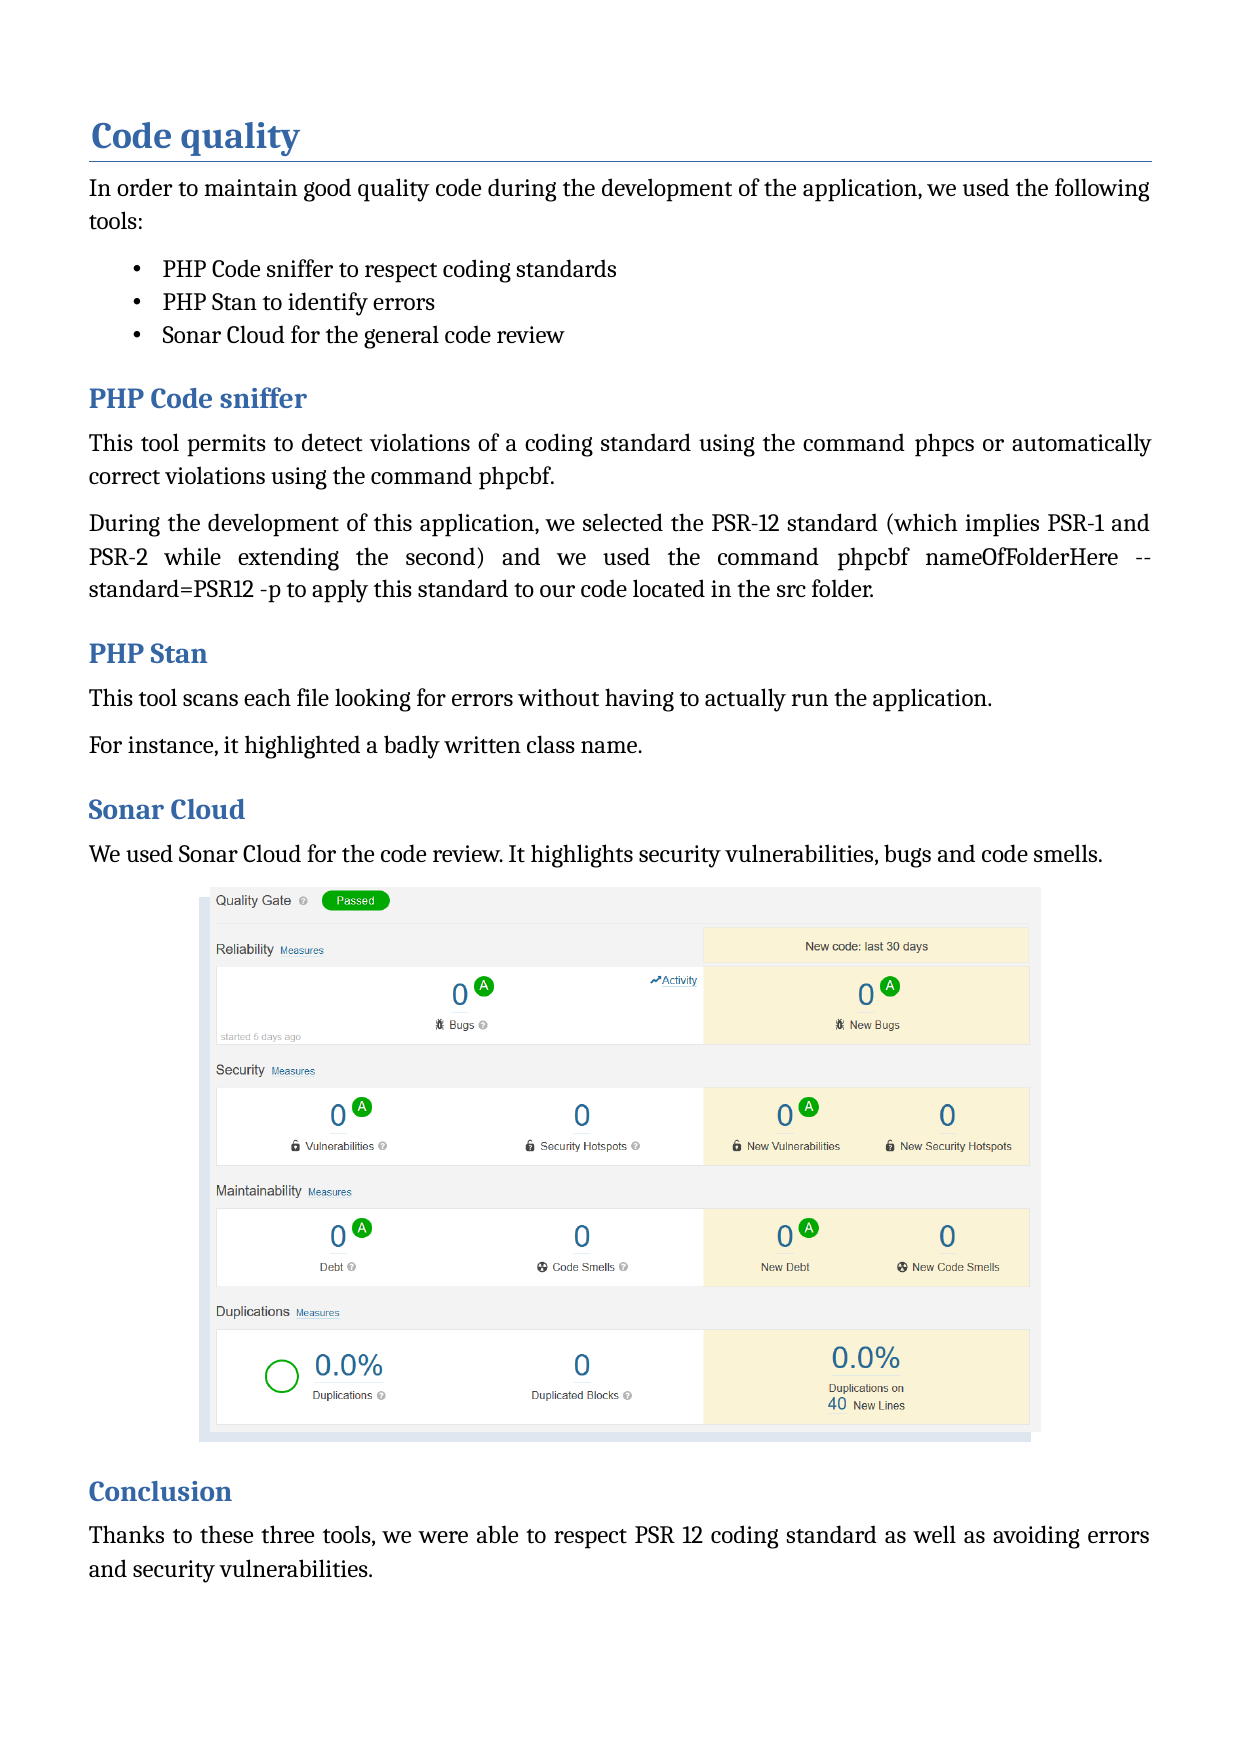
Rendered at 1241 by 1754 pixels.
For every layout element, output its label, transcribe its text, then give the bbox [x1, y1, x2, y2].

picture [209, 887, 1041, 1432]
subtitle PHP Stan [88, 638, 1152, 671]
text For instance, it highlighted a badly written class name. [88, 731, 1152, 760]
subtitle Conclusion [88, 1475, 1152, 1509]
subtitle Sonar Cloud [88, 793, 1152, 827]
text This tool permits to detect violations of a coding standard using the command phpcs or automatically correct violations using the command phpcbf. [88, 429, 1152, 491]
text We used Sonar Cloud for the code review. It highlights security vulnerabilities, bugs and code smells. [88, 839, 1152, 868]
subtitle PHP Code sniffer [88, 383, 1152, 416]
list Sonar Cloud for the general code review [133, 321, 1152, 349]
subtitle Code quality [88, 112, 1152, 161]
text This tool scans each file looking for errors without having to actually run the application. [88, 684, 1152, 712]
list PHP Code sniffer to respect coding standards [133, 254, 1152, 283]
list PHP Stan to identify errors [133, 287, 1152, 316]
text During the development of this application, we selected the PSR-12 standard (which implies PSR-1 and PSR-2 while extending the second) and we used the command phpcbf nameOfFolderHere --standard=PSR12 -p to apply this standard to our code located in the src folder. [88, 509, 1152, 604]
text Thanks to these three tools, we were able to respect PSR 12 coding standard as well as avoiding errors and security vulnerabilities. [88, 1521, 1152, 1583]
text In order to maintain good quality code during the development of the application, we used the following tools: [88, 174, 1152, 236]
